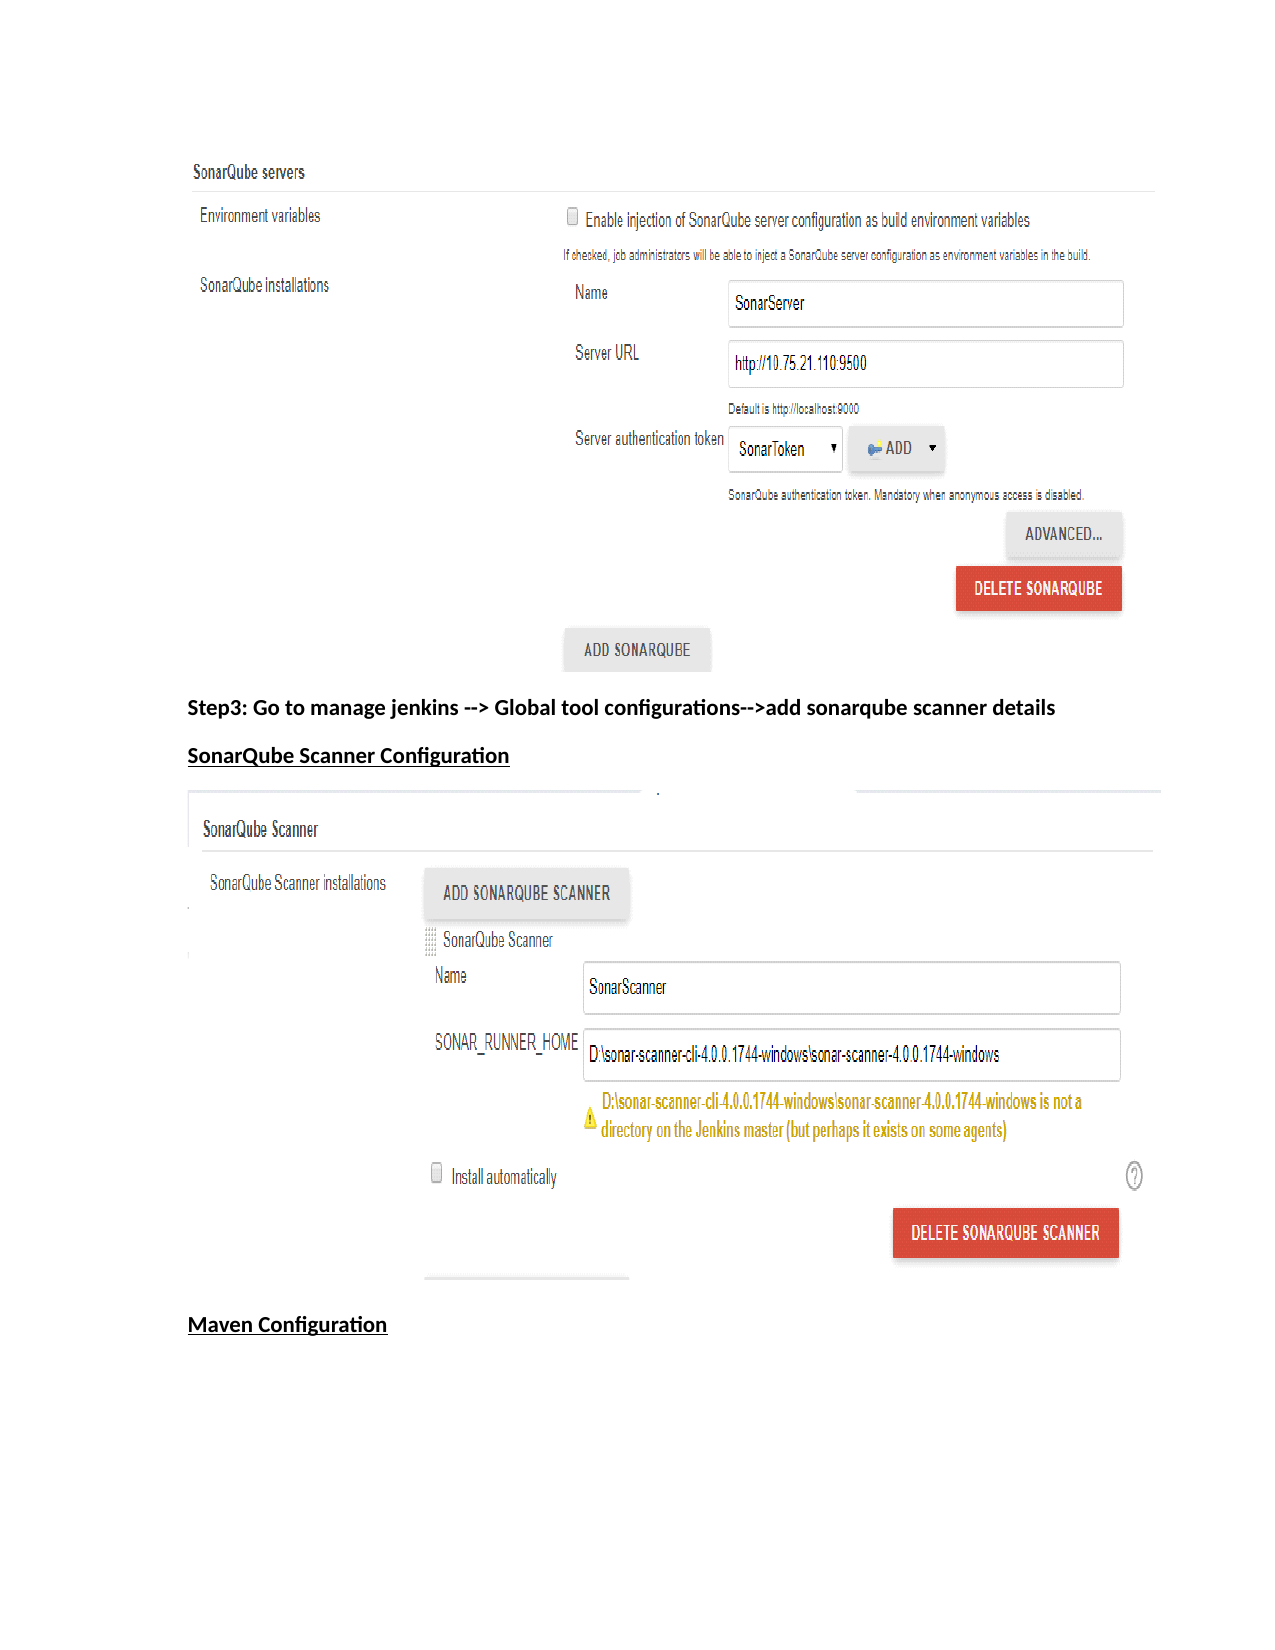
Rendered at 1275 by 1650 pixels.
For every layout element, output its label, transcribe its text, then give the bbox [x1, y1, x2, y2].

text Step3: Go to manage jenkins --> Global tool configurations-->add sonarqube scanner details [187, 693, 1087, 721]
text SonarQube Scanner Configuration [187, 742, 1087, 769]
text Maven Configuration [187, 1310, 1087, 1338]
